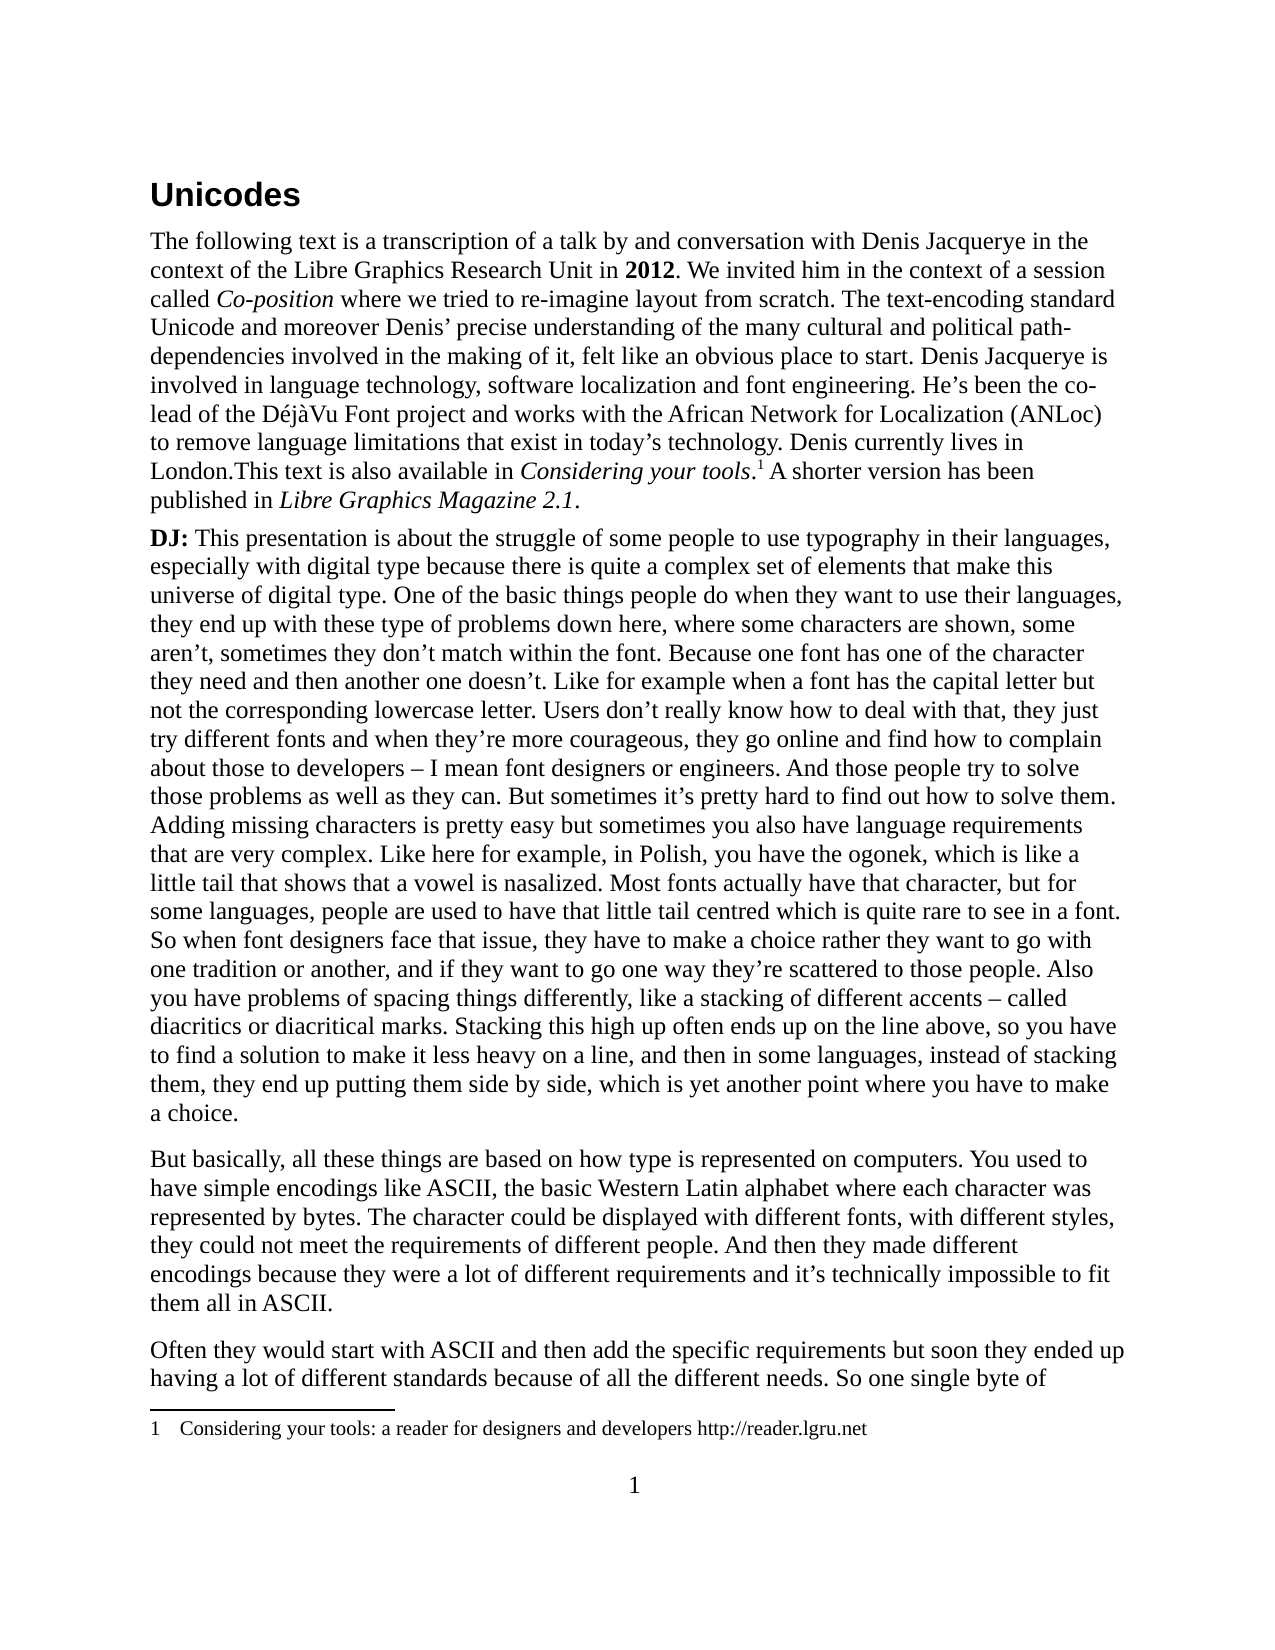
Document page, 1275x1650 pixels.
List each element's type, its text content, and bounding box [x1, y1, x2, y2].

text Often they would start with ASCII and then add the specific requirements but soon they ended up having a lot of different standards because of all the different needs. So one single byte of [150, 1335, 1125, 1392]
text But basically, all these things are based on how type is represented on computers. You used to have simple encodings like ASCII, the basic Western Latin alphabet where each character was represented by bytes. The character could be displayed with different fonts, with different styles, they could not meet the requirements of different people. And then they made different encodings because they were a lot of different requirements and it’s technically impossible to fit them all in ASCII. [150, 1144, 1125, 1317]
text Considering your tools: a reader for designers and developers http://reader.lgru.net [150, 1416, 1125, 1440]
text The following text is a transcription of a talk by and conversation with Denis Jacquerye in the context of the Libre Graphics Research Unit in 2012. We invited him in the context of a session called Co-position where we tried to re-imagine layout from scratch. The text-encoding standard Unicode and moreover Denis’ precise understanding of the many cultural and political path-dependencies involved in the making of it, felt like an obvious place to start. Denis Jacquerye is involved in language technology, software localization and font engineering. He’s been the co-lead of the DéjàVu Font project and works with the African Network for Localization (ANLoc) to remove language limitations that exist in today’s technology. Denis currently lives in London.This text is also available in Considering your tools. A shorter version has been published in Libre Graphics Magazine 2.1. [150, 226, 1125, 514]
subtitle Unicodes [150, 175, 1125, 214]
text DJ: This presentation is about the struggle of some people to use typography in their languages, especially with digital type because there is quite a complex set of elements that make this universe of digital type. One of the basic things people do when they want to use their languages, they end up with these type of problems down here, where some characters are shown, some aren’t, sometimes they don’t match within the font. Because one font has one of the character they need and then another one doesn’t. Like for example when a font has the capital letter but not the corresponding lowercase letter. Users don’t really know how to deal with that, they just try different fonts and when they’re more courageous, they go online and find how to complain about those to developers – I mean font designers or engineers. And those people try to solve those problems as well as they can. But sometimes it’s pretty hard to find out how to solve them. Adding missing characters is pretty easy but sometimes you also have language requirements that are very complex. Like here for example, in Polish, you have the ogonek, which is like a little tail that shows that a vowel is nasalized. Most fonts actually have that character, but for some languages, people are used to have that little tail centred which is quite rare to see in a font. So when font designers face that issue, they have to make a choice rather they want to go with one tradition or another, and if they want to go one way they’re scattered to those people. Also you have problems of spacing things differently, like a stacking of different accents – called diacritics or diacritical marks. Stacking this high up often ends up on the line above, so you have to find a solution to make it less heavy on a line, and then in some languages, instead of stacking them, they end up putting them side by side, which is yet another point where you have to make a choice. [150, 523, 1125, 1126]
